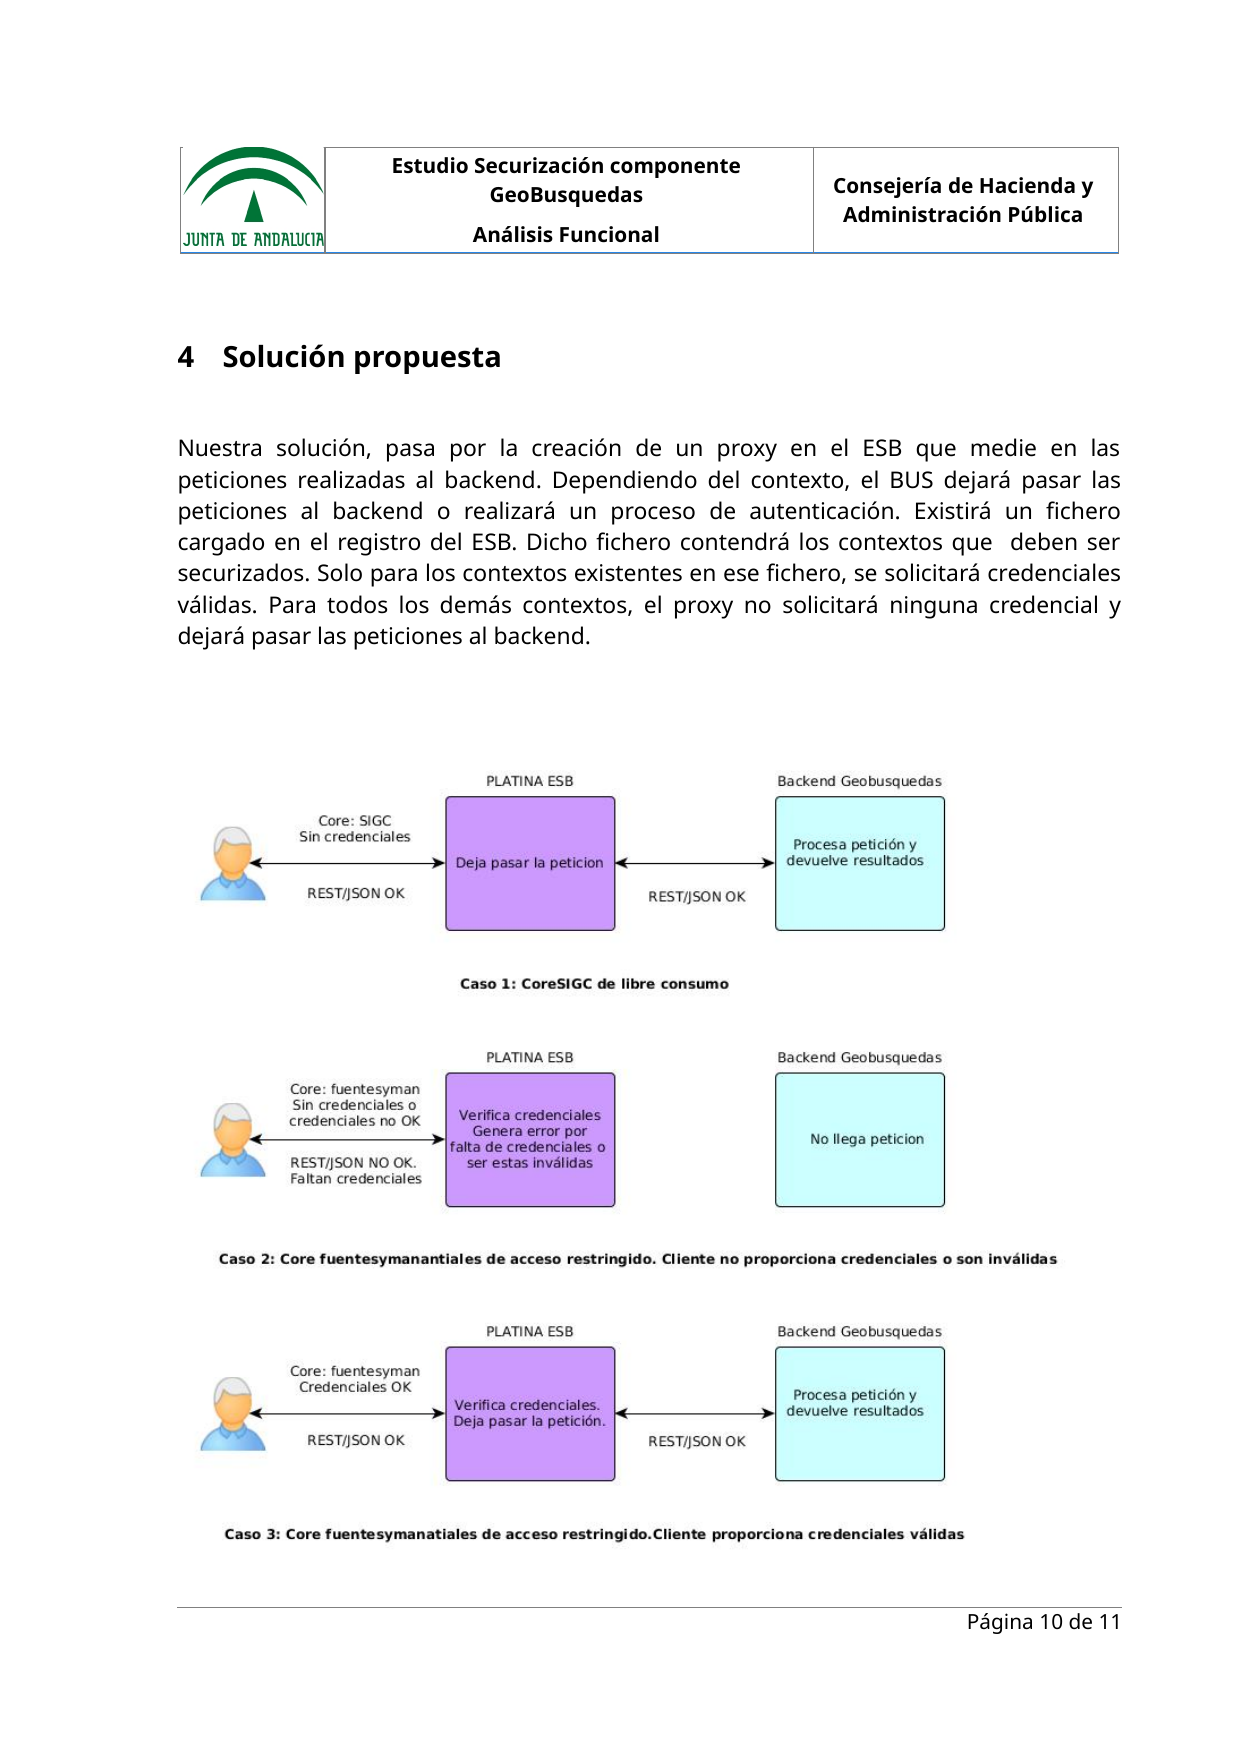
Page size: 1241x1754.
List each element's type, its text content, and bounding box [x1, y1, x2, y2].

subtitle Solución propuesta [177, 336, 1122, 376]
picture [177, 743, 1123, 1598]
text Nuestra solución, pasa por la creación de un proxy en el ESB que medie en las peticiones realizadas al backend. Dependiendo del contexto, el BUS dejará pasar las peticiones al backend o realizará un proceso de autenticación. Existirá un fichero cargado en el registro del ESB. Dicho fichero contendrá los contextos que deben ser securizados. Solo para los contextos existentes en ese fichero, se solicitará credenciales válidas. Para todos los demás contextos, el proxy no solicitará ninguna credencial y dejará pasar las peticiones al backend. [177, 432, 1122, 651]
picture [183, 147, 324, 246]
